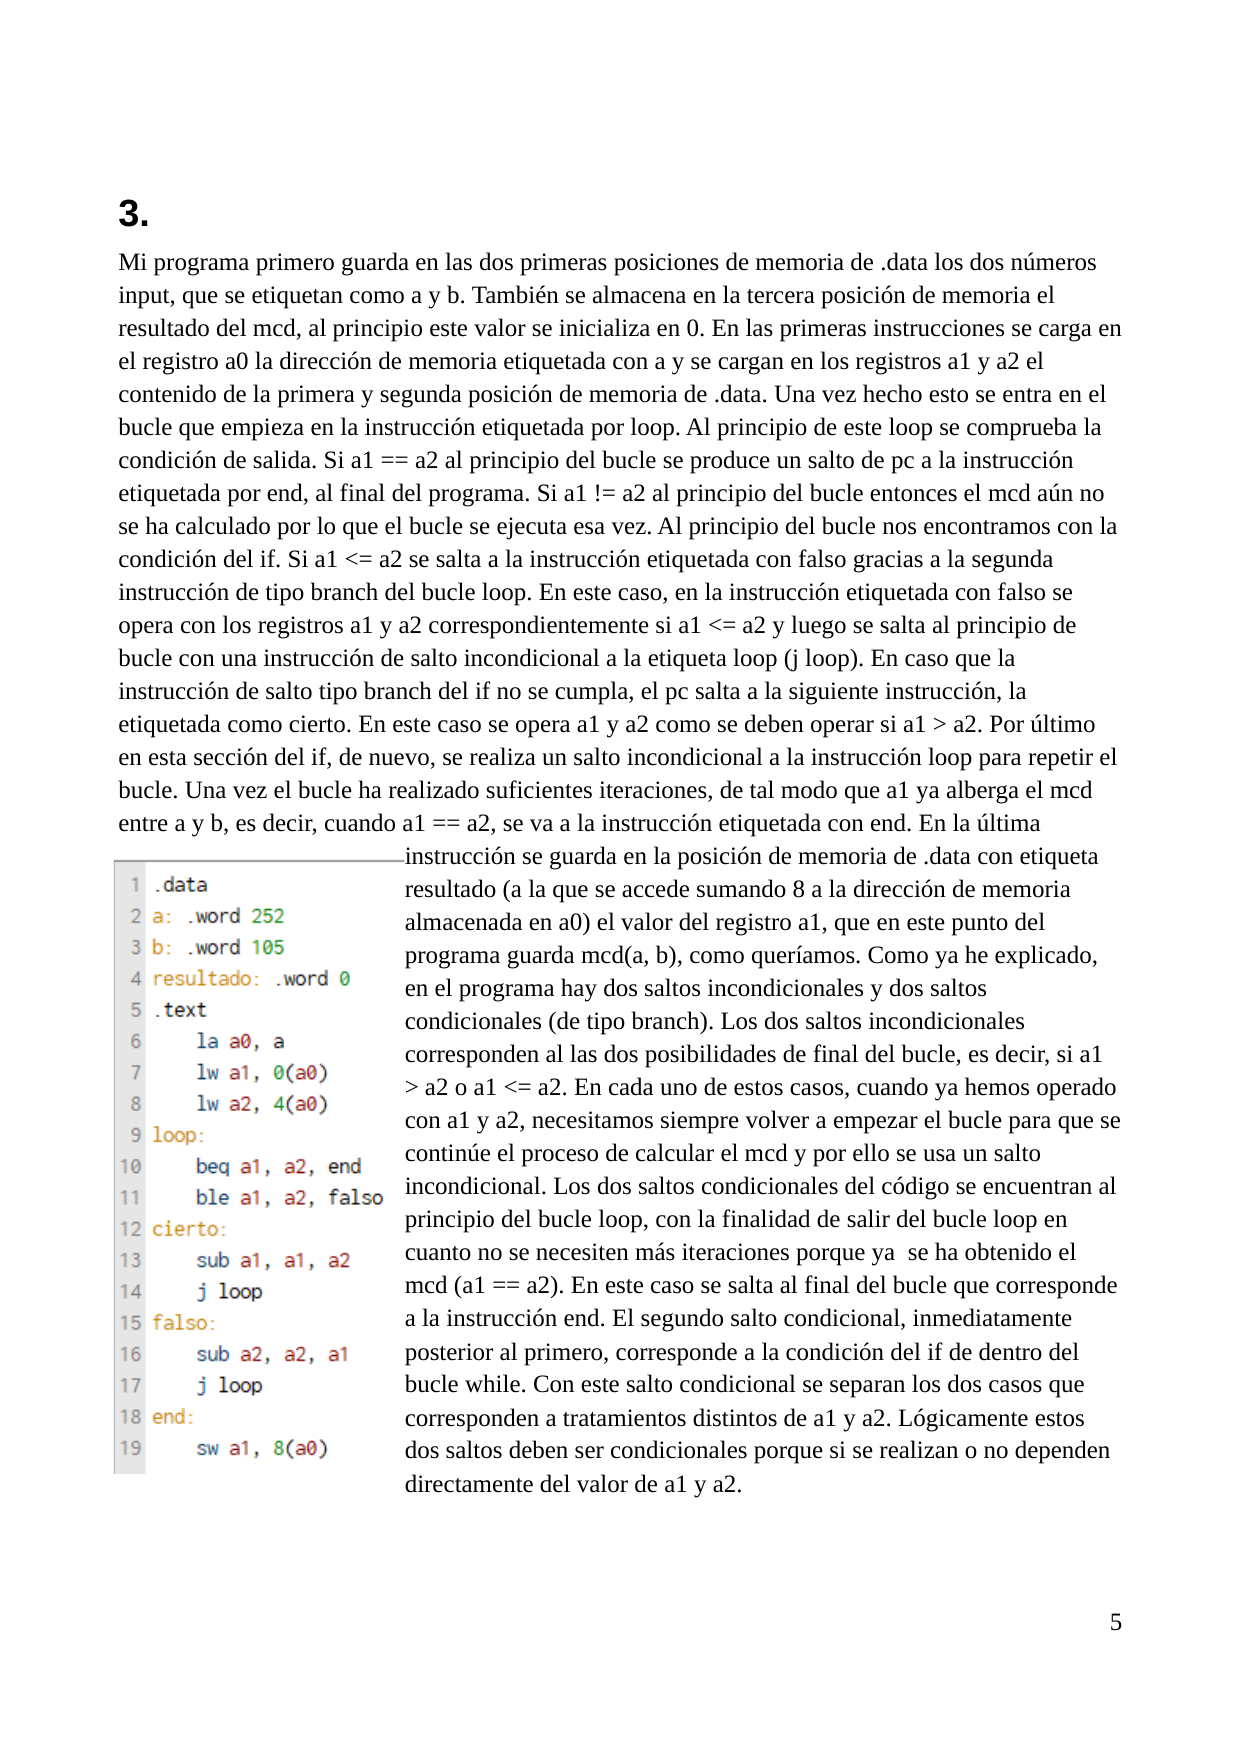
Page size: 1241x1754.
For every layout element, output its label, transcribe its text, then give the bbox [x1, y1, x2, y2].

picture [113, 859, 405, 1474]
text Mi programa primero guarda en las dos primeras posiciones de memoria de .data los dos números input, que se etiquetan como a y b. También se almacena en la tercera posición de memoria el resultado del mcd, al principio este valor se inicializa en 0. En las primeras instrucciones se carga en el registro a0 la dirección de memoria etiquetada con a y se cargan en los registros a1 y a2 el contenido de la primera y segunda posición de memoria de .data. Una vez hecho esto se entra en el bucle que empieza en la instrucción etiquetada por loop. Al principio de este loop se comprueba la condición de salida. Si a1 == a2 al principio del bucle se produce un salto de pc a la instrucción etiquetada por end, al final del programa. Si a1 != a2 al principio del bucle entonces el mcd aún no se ha calculado por lo que el bucle se ejecuta esa vez. Al principio del bucle nos encontramos con la condición del if. Si a1 <= a2 se salta a la instrucción etiquetada con falso gracias a la segunda instrucción de tipo branch del bucle loop. En este caso, en la instrucción etiquetada con falso se opera con los registros a1 y a2 correspondientemente si a1 <= a2 y luego se salta al principio de bucle con una instrucción de salto incondicional a la etiqueta loop (j loop). En caso que la instrucción de salto tipo branch del if no se cumpla, el pc salta a la siguiente instrucción, la etiquetada como cierto. En este caso se opera a1 y a2 como se deben operar si a1 > a2. Por último en esta sección del if, de nuevo, se realiza un salto incondicional a la instrucción loop para repetir el bucle. Una vez el bucle ha realizado suficientes iteraciones, de tal modo que a1 ya alberga el mcd entre a y b, es decir, cuando a1 == a2, se va a la instrucción etiquetada con end. En la última instrucción se guarda en la posición de memoria de .data con etiqueta resultado (a la que se accede sumando 8 a la dirección de memoria almacenada en a0) el valor del registro a1, que en este punto del programa guarda mcd(a, b), como queríamos. Como ya he explicado, en el programa hay dos saltos incondicionales y dos saltos condicionales (de tipo branch). Los dos saltos incondicionales corresponden al las dos posibilidades de final del bucle, es decir, si a1 > a2 o a1 <= a2. En cada uno de estos casos, cuando ya hemos operado con a1 y a2, necesitamos siempre volver a empezar el bucle para que se continúe el proceso de calcular el mcd y por ello se usa un salto incondicional. Los dos saltos condicionales del código se encuentran al principio del bucle loop, con la finalidad de salir del bucle loop en cuanto no se necesiten más iteraciones porque ya se ha obtenido el mcd (a1 == a2). En este caso se salta al final del bucle que corresponde a la instrucción end. El segundo salto condicional, inmediatamente posterior al primero, corresponde a la condición del if de dentro del bucle while. Con este salto condicional se separan los dos casos que corresponden a tratamientos distintos de a1 y a2. Lógicamente estos dos saltos deben ser condicionales porque si se realizan o no dependen directamente del valor de a1 y a2. [118, 247, 1122, 1497]
subtitle 3. [118, 191, 1122, 234]
